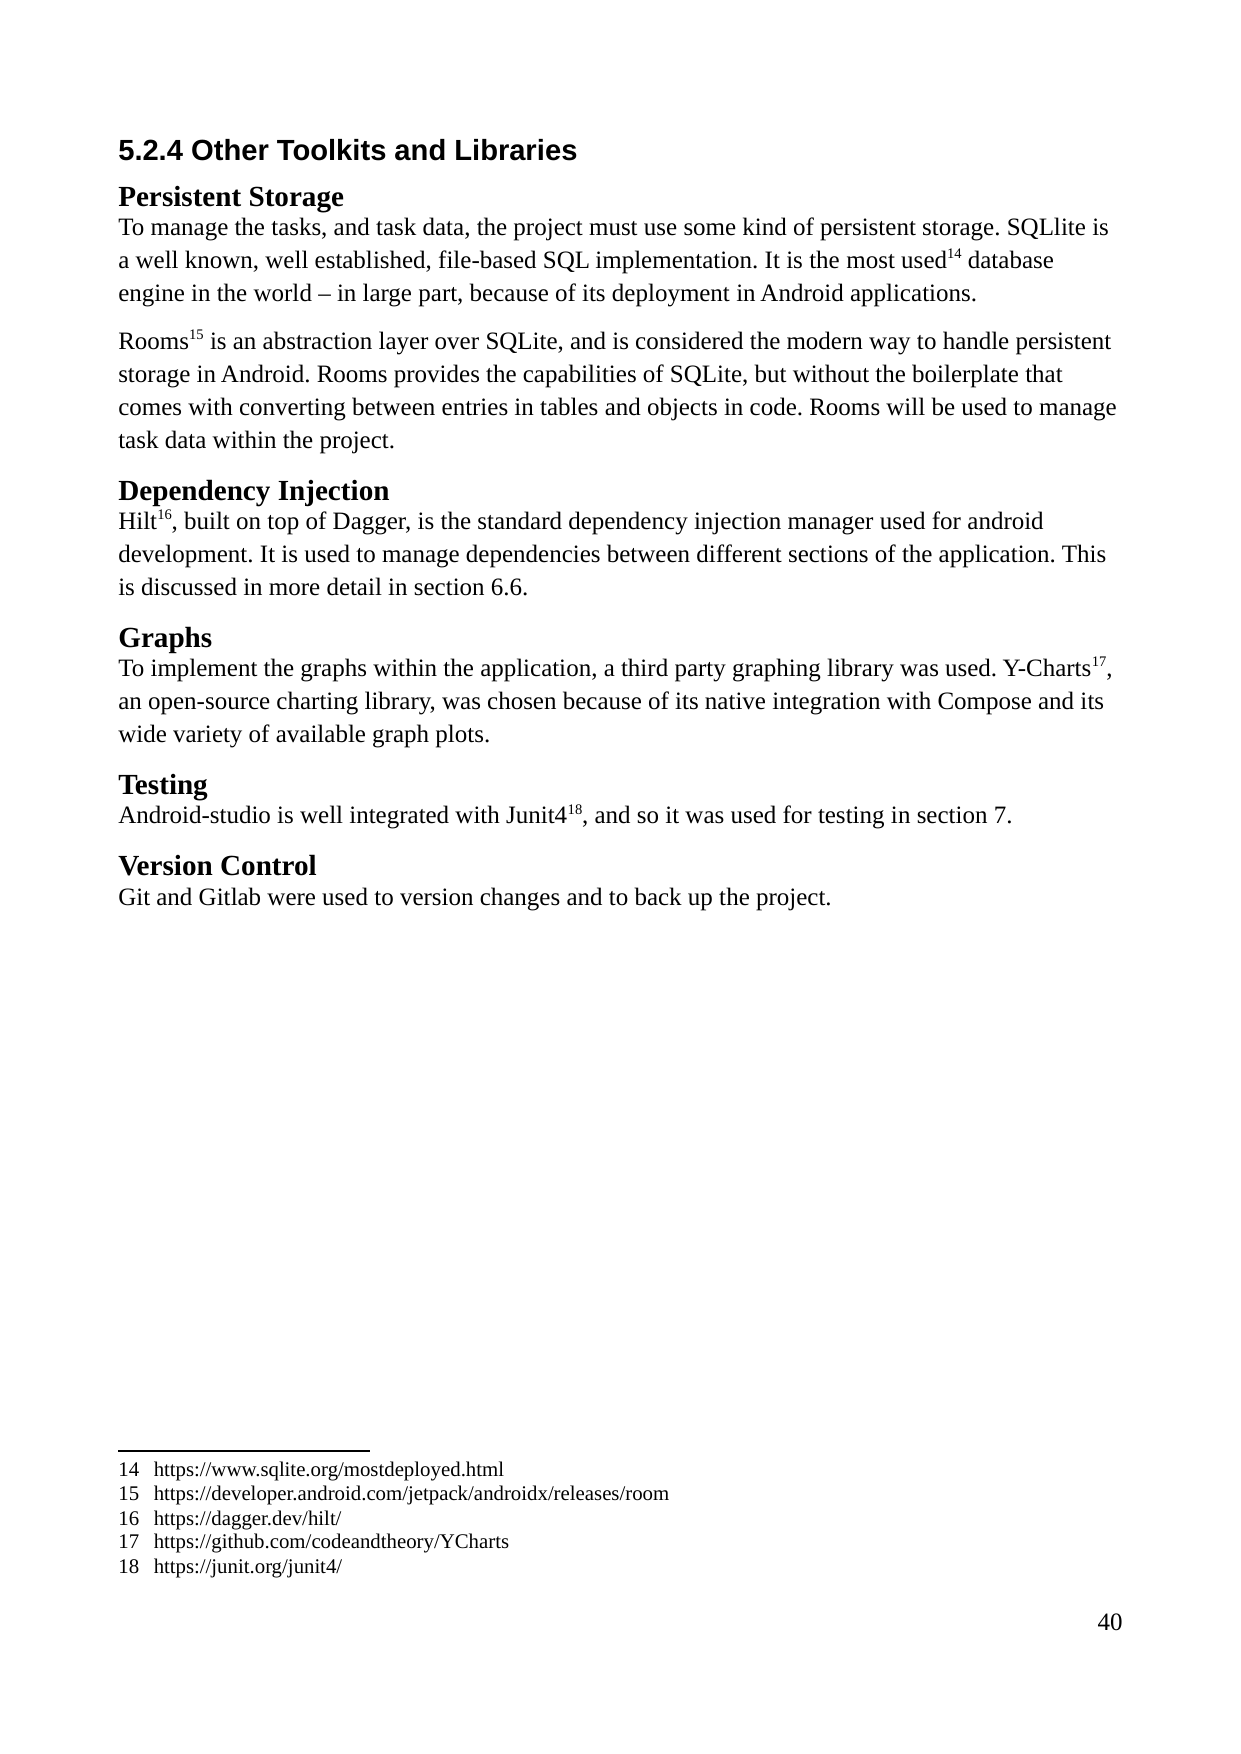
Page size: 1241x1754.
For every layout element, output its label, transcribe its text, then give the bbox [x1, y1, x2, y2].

text https://dagger.dev/hilt/ [118, 1505, 1122, 1529]
text Android-studio is well integrated with Junit4, and so it was used for testing in section 7. [118, 801, 1122, 829]
text Testing [118, 767, 1122, 801]
text Version Control [118, 848, 1122, 882]
text Git and Gitlab were used to version changes and to back up the project. [118, 882, 1122, 910]
text https://developer.android.com/jetpack/androidx/releases/room [118, 1481, 1122, 1505]
text https://www.sqlite.org/mostdeployed.html [118, 1457, 1122, 1481]
text https://github.com/codeandtheory/YCharts [118, 1529, 1122, 1553]
text To manage the tasks, and task data, the project must use some kind of persistent storage. SQLlite is a well known, well established, file-based SQL implementation. It is the most used database engine in the world – in large part, because of its deployment in Android applications. [118, 212, 1122, 307]
text Dependency Injection [118, 473, 1122, 506]
text Rooms is an abstraction layer over SQLite, and is considered the modern way to handle persistent storage in Android. Rooms provides the capabilities of SQLite, but without the boilerplate that comes with converting between entries in tables and objects in code. Rooms will be used to manage task data within the project. [118, 326, 1122, 454]
subtitle 5.2.4 Other Toolkits and Libraries [118, 133, 1122, 166]
text Persistent Storage [118, 179, 1122, 212]
text Graphs [118, 620, 1122, 653]
text Hilt, built on top of Dagger, is the standard dependency injection manager used for android development. It is used to manage dependencies between different sections of the application. This is discussed in more detail in section 6.6. [118, 506, 1122, 601]
text https://junit.org/junit4/ [118, 1553, 1122, 1578]
text To implement the graphs within the application, a third party graphing library was used. Y-Charts, an open-source charting library, was chosen because of its native integration with Compose and its wide variety of available graph plots. [118, 653, 1122, 748]
